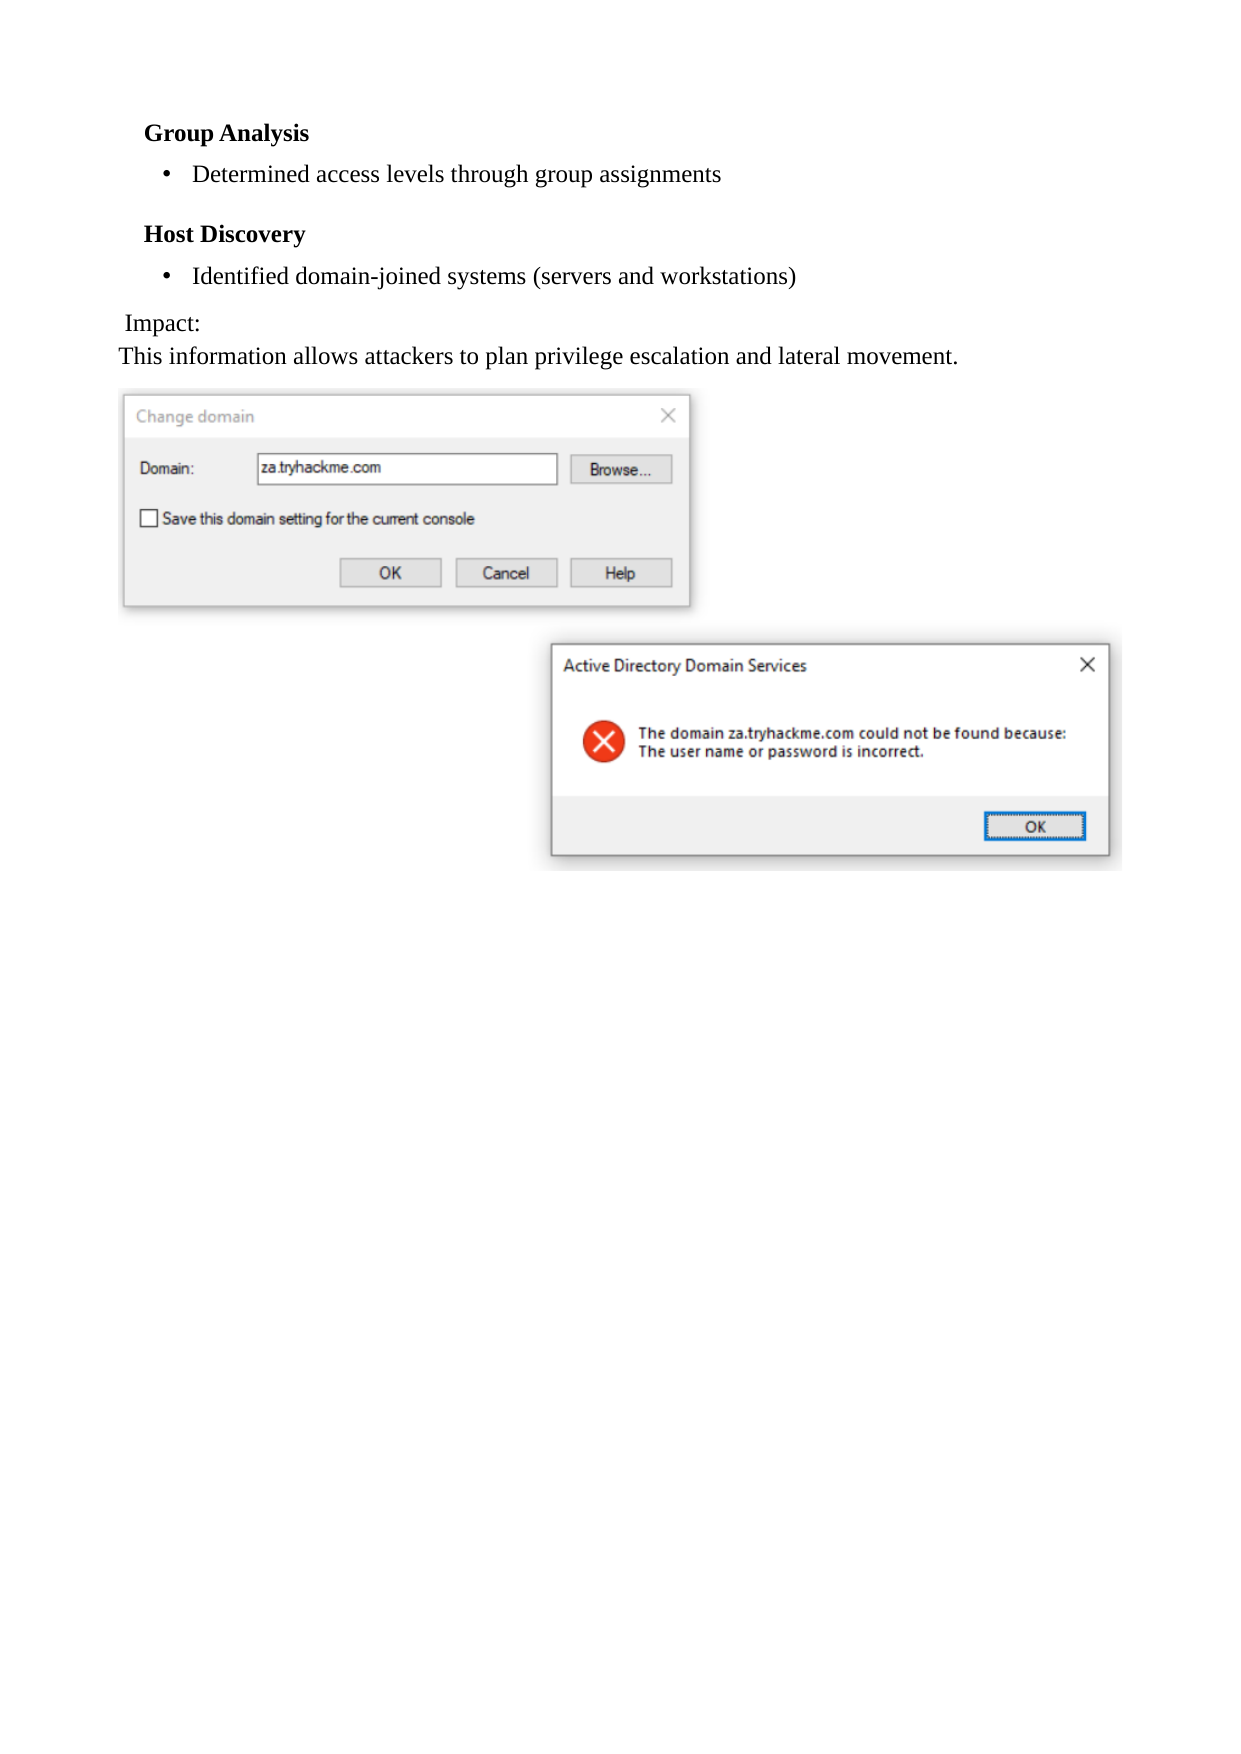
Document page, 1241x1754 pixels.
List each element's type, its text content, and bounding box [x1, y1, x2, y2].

list Identified domain-joined systems (servers and workstations) [162, 261, 1122, 289]
list Determined access levels through group assignments [162, 159, 1122, 188]
subtitle 🔹 Group Analysis [118, 118, 1122, 147]
picture [118, 388, 1123, 871]
subtitle 🔹 Host Discovery [118, 219, 1122, 248]
text Impact: This information allows attackers to plan privilege escalation and lateral movement. [118, 308, 1122, 370]
